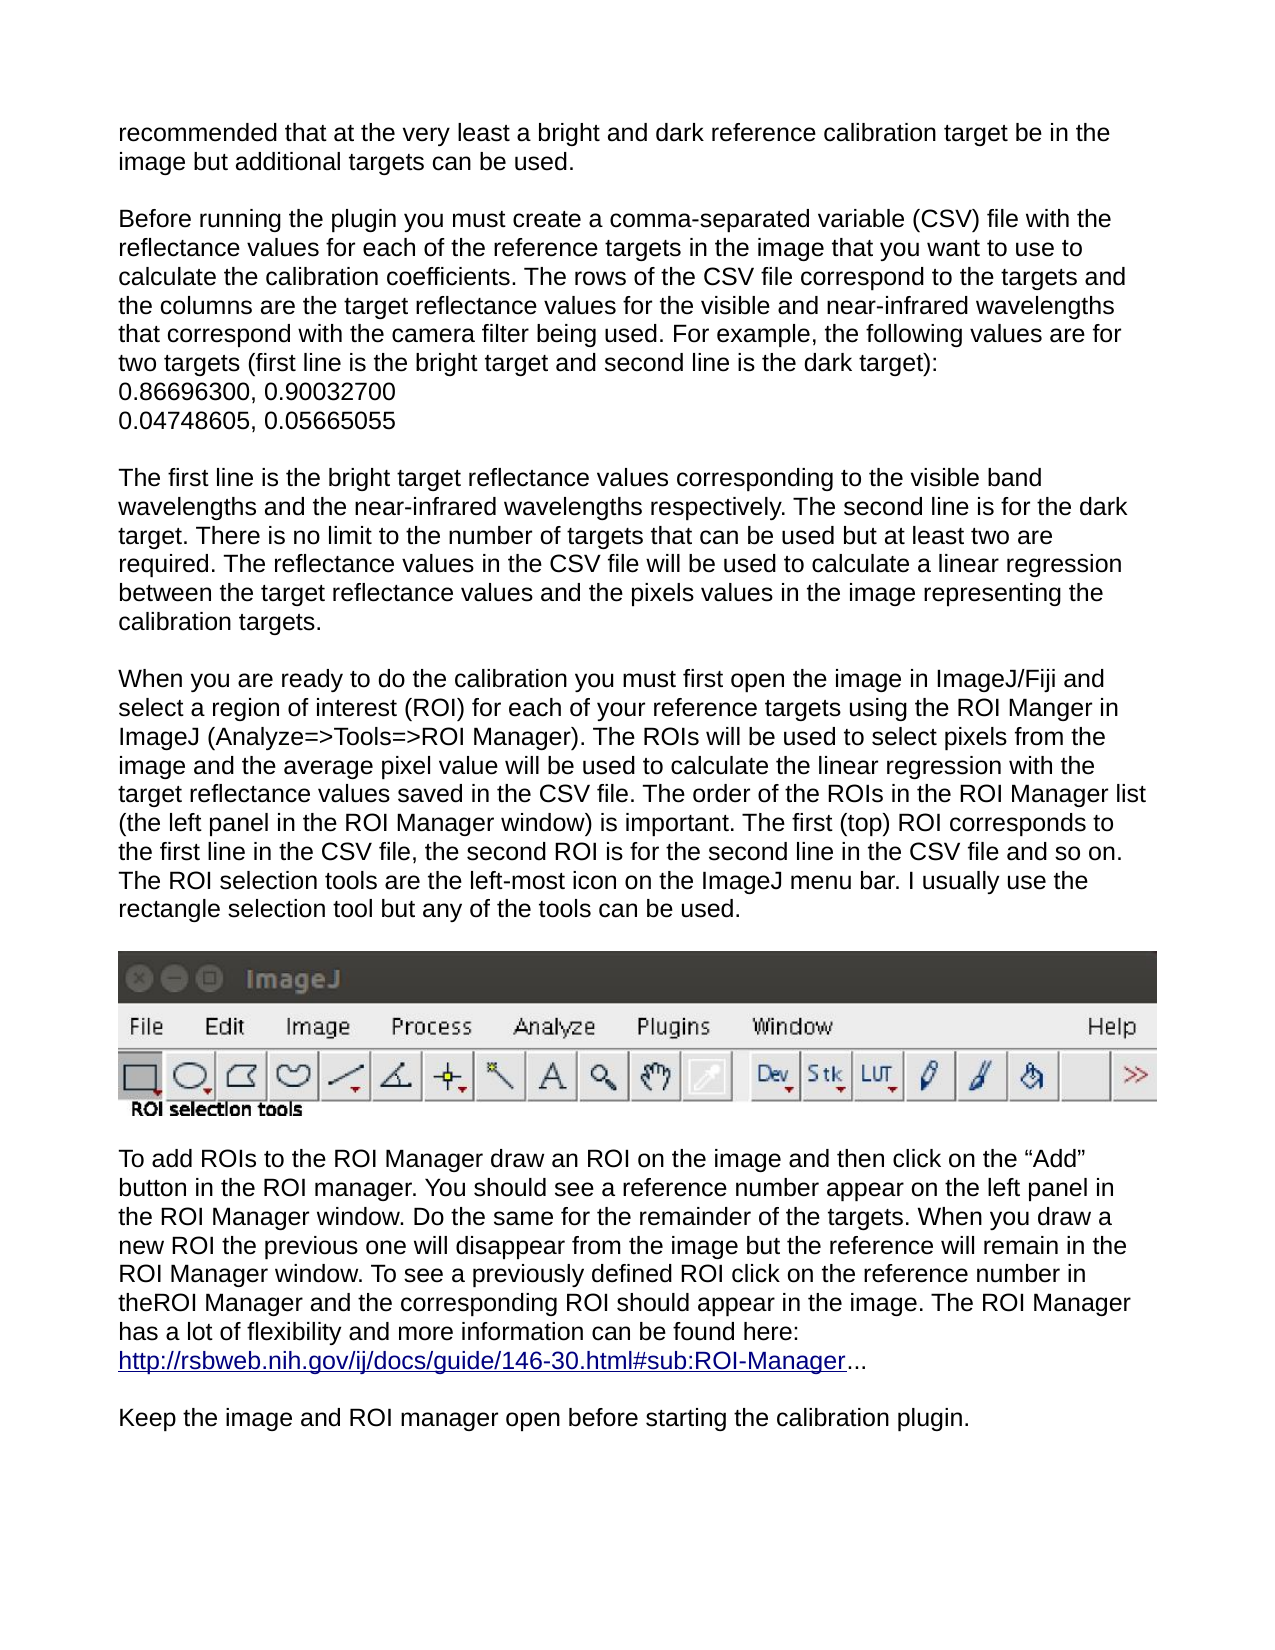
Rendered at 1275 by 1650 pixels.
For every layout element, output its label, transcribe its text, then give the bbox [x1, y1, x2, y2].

text Keep the image and ROI manager open before starting the calibration plugin. [118, 1403, 1157, 1432]
text When you are ready to do the calibration you must first open the image in ImageJ/Fiji and select a region of interest (ROI) for each of your reference targets using the ROI Manger in ImageJ (Analyze=>Tools=>ROI Manager). The ROIs will be used to select pixels from the image and the average pixel value will be used to calculate the linear regression with the target reflectance values saved in the CSV file. The order of the ROIs in the ROI Manager list (the left panel in the ROI Manager window) is important. The first (top) ROI corresponds to the first line in the CSV file, the second ROI is for the second line in the CSV file and so on. The ROI selection tools are the left-most icon on the ImageJ menu bar. I usually use the rectangle selection tool but any of the tools can be used. [118, 664, 1157, 923]
text 0.04748605, 0.05665055 [118, 406, 1157, 434]
text Before running the plugin you must create a comma-separated variable (CSV) file with the reflectance values for each of the reference targets in the image that you want to use to calculate the calibration coefficients. The rows of the CSV file correspond to the targets and the columns are the target reflectance values for the visible and near-infrared wavelengths that correspond with the camera filter being used. For example, the following values are for two targets (first line is the bright target and second line is the dark target): [118, 204, 1157, 377]
text The first line is the bright target reflectance values corresponding to the visible band wavelengths and the near-infrared wavelengths respectively. The second line is for the dark target. There is no limit to the number of targets that can be used but at least two are required. The reflectance values in the CSV file will be used to calculate a linear regression between the target reflectance values and the pixels values in the image representing the calibration targets. [118, 463, 1157, 636]
text 0.86696300, 0.90032700 [118, 377, 1157, 406]
text recommended that at the very least a bright and dark reference calibration target be in the image but additional targets can be used. [118, 118, 1157, 176]
picture [118, 951, 1157, 1116]
text To add ROIs to the ROI Manager draw an ROI on the image and then click on the “Add” button in the ROI manager. You should see a reference number appear on the left panel in the ROI Manager window. Do the same for the remainder of the targets. When you draw a new ROI the previous one will disappear from the image but the reference will remain in the ROI Manager window. To see a previously defined ROI click on the reference number in theROI Manager and the corresponding ROI should appear in the image. The ROI Manager has a lot of flexibility and more information can be found here: http://rsbweb.nih.gov/ij/docs/guide/146-30.html#sub:ROI-Manager... [118, 1144, 1157, 1374]
